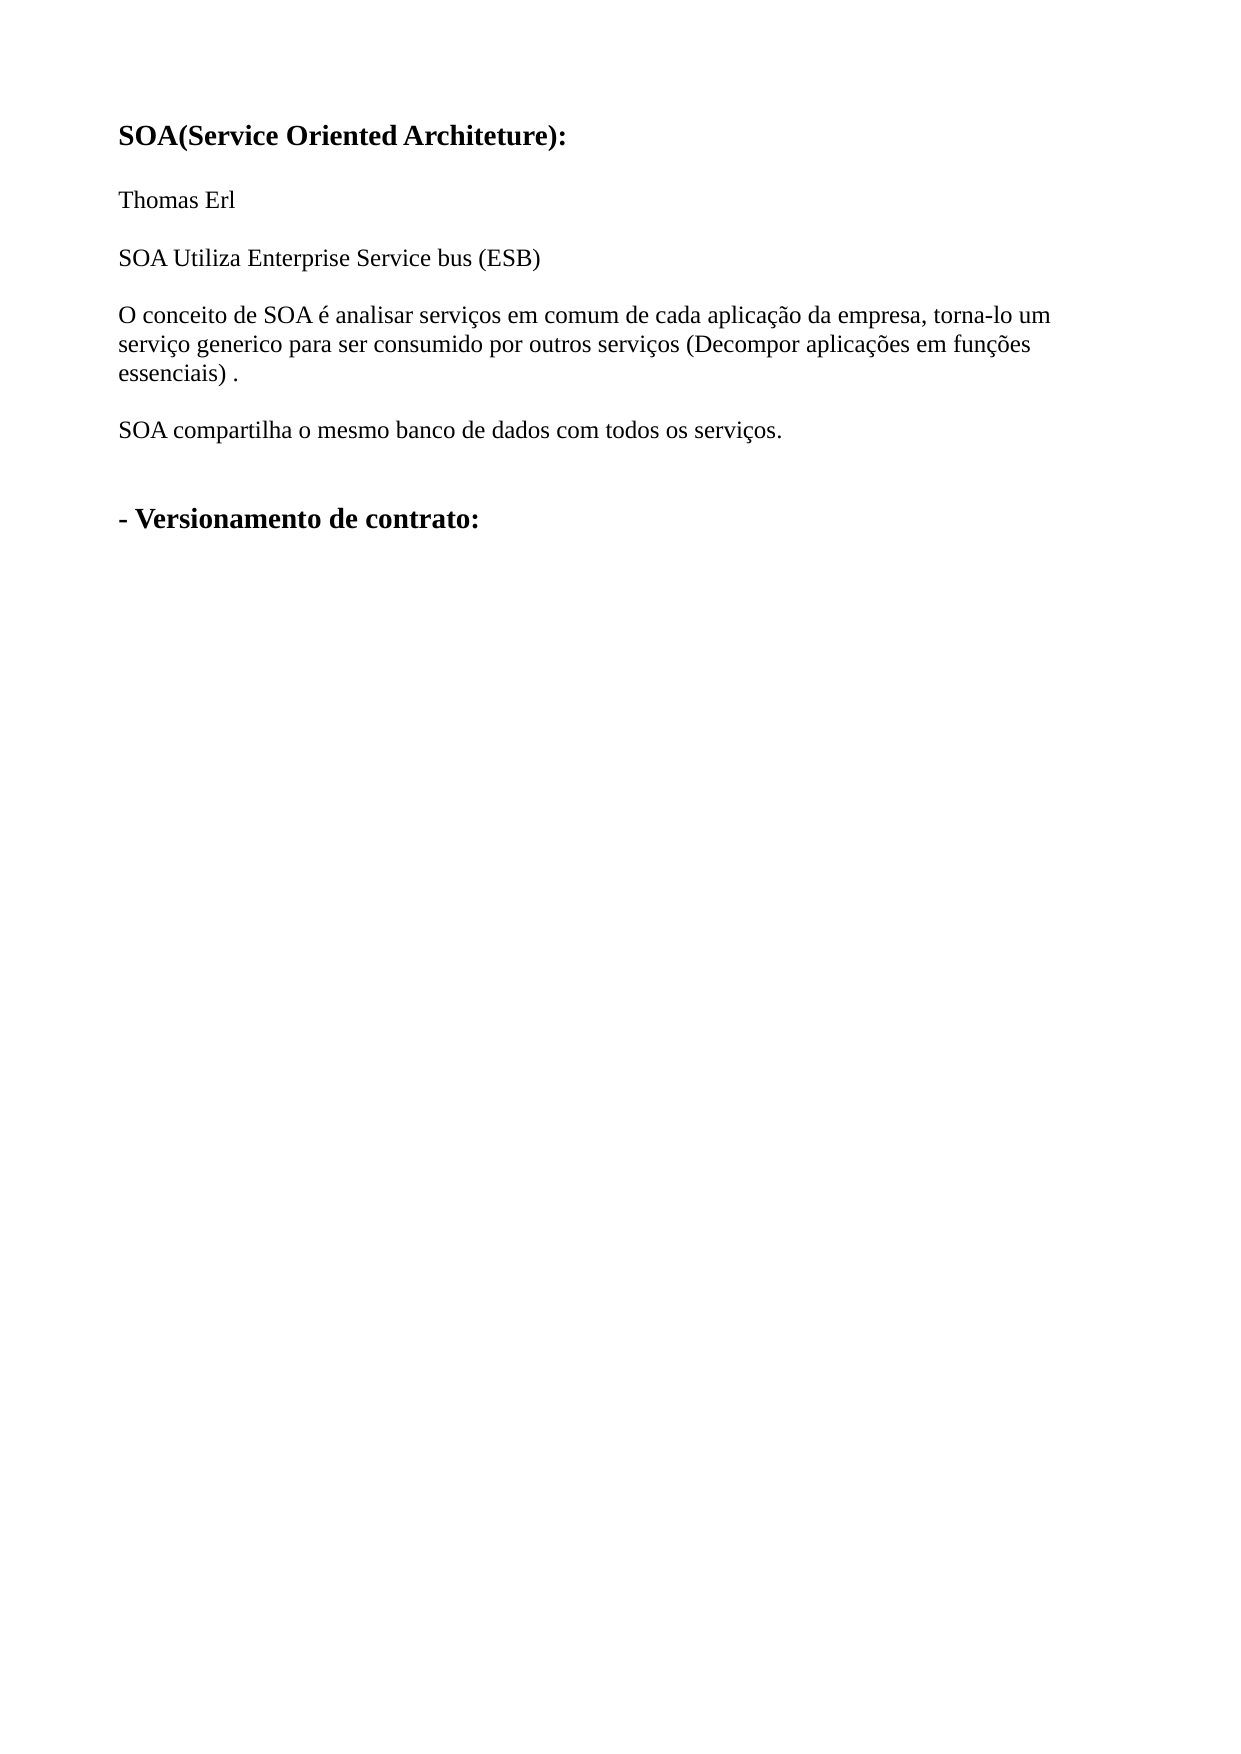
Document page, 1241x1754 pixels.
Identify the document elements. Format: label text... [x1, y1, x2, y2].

text Thomas Erl [118, 185, 1122, 214]
text SOA compartilha o mesmo banco de dados com todos os serviços. [118, 415, 1122, 444]
text - Versionamento de contrato: [118, 501, 1122, 535]
text SOA Utiliza Enterprise Service bus (ESB) [118, 243, 1122, 271]
text SOA(Service Oriented Architeture): [118, 118, 1122, 152]
text O conceito de SOA é analisar serviços em comum de cada aplicação da empresa, torna-lo um serviço generico para ser consumido por outros serviços (Decompor aplicações em funções essenciais) . [118, 300, 1122, 386]
